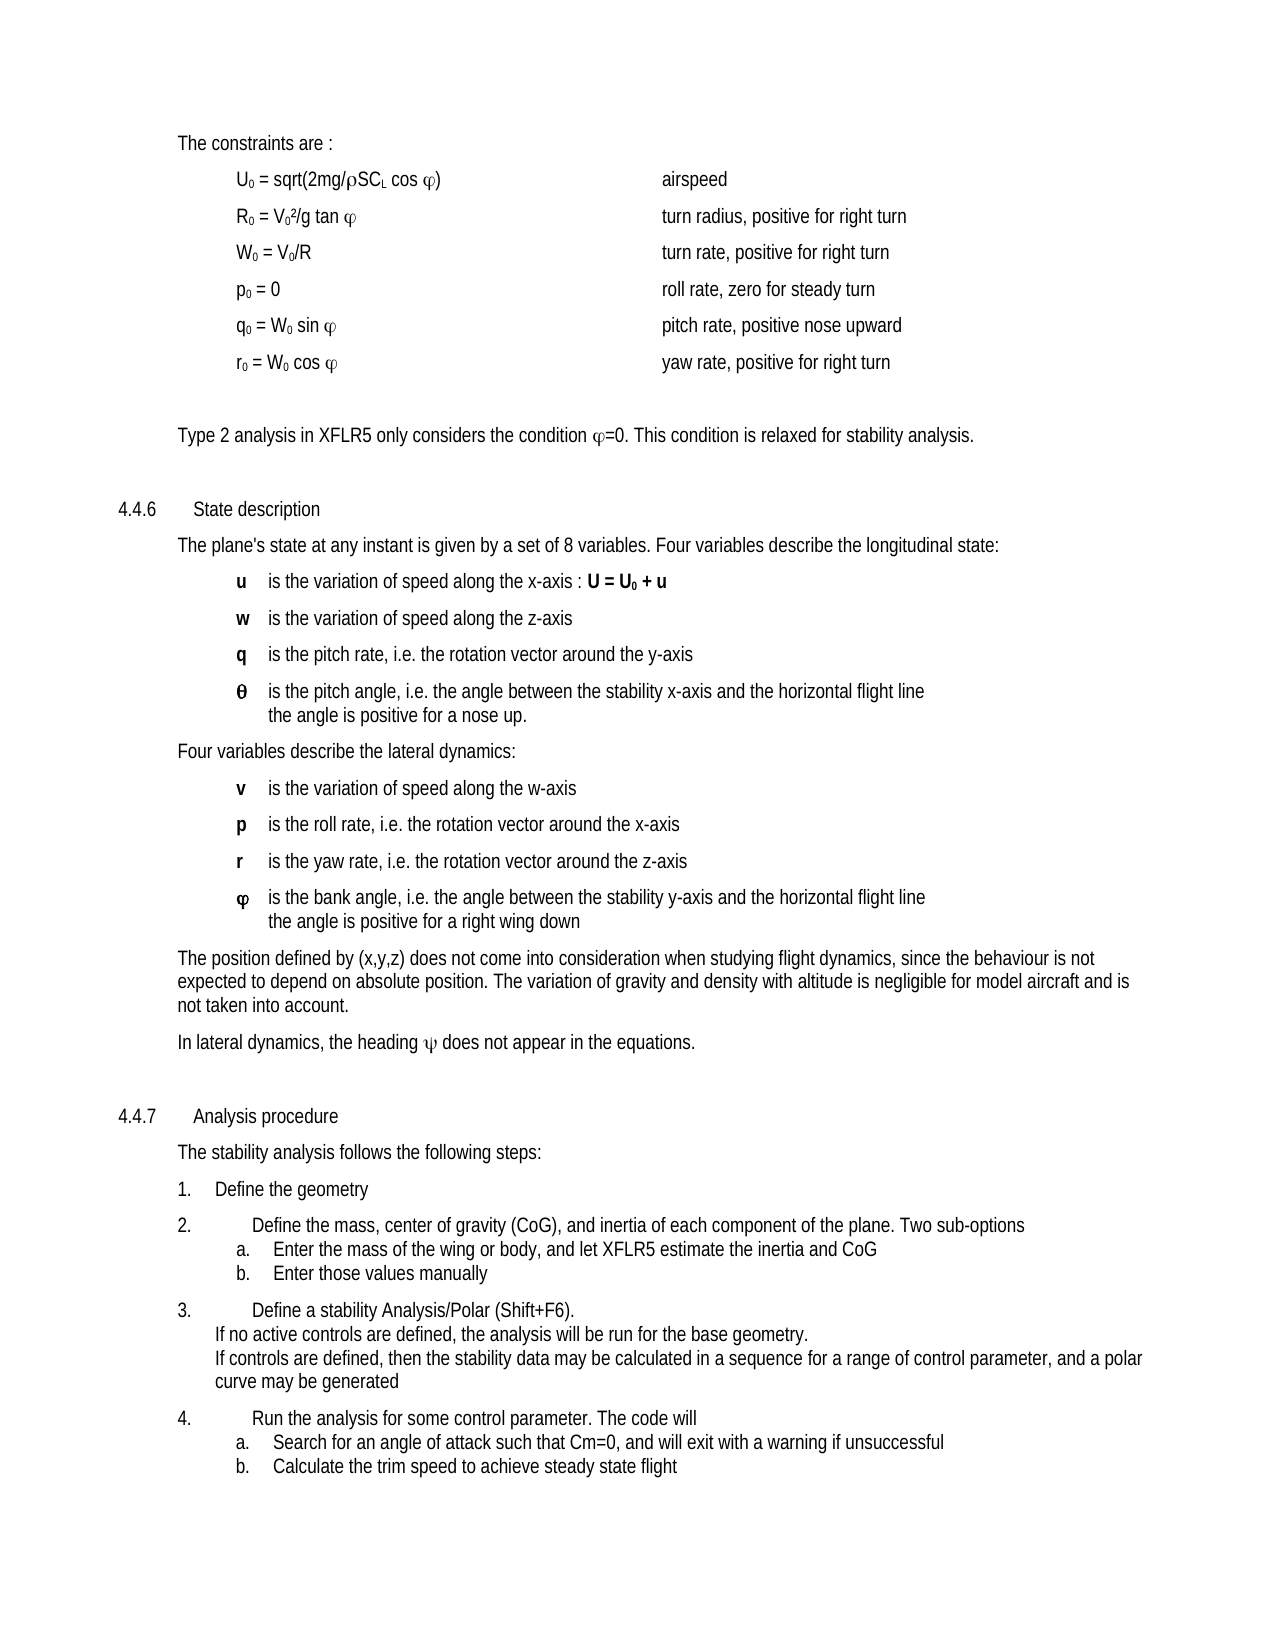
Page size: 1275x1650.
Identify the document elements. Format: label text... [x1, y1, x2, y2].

list Enter those values manually [236, 1261, 1157, 1285]
text 1. Define the geometry [177, 1177, 1157, 1201]
list Define a stability Analysis/Polar (Shift+F6). If no active controls are defined, the analysis will be run for the base geometry. If controls are defined, then the stability data may be calculated in a sequence for a range of control parameter, and a polar curve may be generated [177, 1297, 1157, 1393]
text In lateral dynamics, the heading  does not appear in the equations. [177, 1030, 1157, 1054]
text r0 = W0 cos  yaw rate, positive for right turn [236, 349, 1157, 373]
text v is the variation of speed along the w-axis [236, 776, 1157, 799]
subtitle Analysis procedure [118, 1104, 1157, 1128]
text R0 = V0²/g tan  turn radius, positive for right turn [236, 204, 1157, 228]
text The constraints are : [177, 131, 1157, 155]
text p0 = 0 roll rate, zero for steady turn [236, 277, 1157, 301]
list Search for an angle of attack such that Cm=0, and will exit with a warning if unsuccessful [236, 1430, 1157, 1454]
text The stability analysis follows the following steps: [177, 1140, 1157, 1164]
text w is the variation of speed along the z-axis [236, 606, 1157, 630]
text r is the yaw rate, i.e. the rotation vector around the z-axis [236, 848, 1157, 872]
text W0 = V0/R turn rate, positive for right turn [236, 240, 1157, 264]
text Type 2 analysis in XFLR5 only considers the condition =0. This condition is relaxed for stability analysis. [177, 422, 1157, 446]
text  is the bank angle, i.e. the angle between the stability y-axis and the horizontal flight line the angle is positive for a right wing down [236, 885, 1157, 933]
list Run the analysis for some control parameter. The code will [177, 1406, 1157, 1430]
text U0 = sqrt(2mg/SCL cos ) airspeed [236, 167, 1157, 191]
text  is the pitch angle, i.e. the angle between the stability x-axis and the horizontal flight line the angle is positive for a nose up. [236, 679, 1157, 727]
text Four variables describe the lateral dynamics: [177, 739, 1157, 763]
text u is the variation of speed along the x-axis : U = U0 + u [236, 569, 1157, 593]
subtitle State description [118, 496, 1157, 520]
list Enter the mass of the wing or body, and let XFLR5 estimate the inertia and CoG [236, 1237, 1157, 1261]
text The plane's state at any instant is given by a set of 8 variables. Four variables describe the longitudinal state: [177, 533, 1157, 557]
text q is the pitch rate, i.e. the rotation vector around the y-axis [236, 642, 1157, 666]
text p is the roll rate, i.e. the rotation vector around the x-axis [236, 812, 1157, 836]
text The position defined by (x,y,z) does not come into consideration when studying flight dynamics, since the behaviour is not expected to depend on absolute position. The variation of gravity and density with altitude is negligible for model aircraft and is not taken into account. [177, 945, 1157, 1017]
list Define the mass, center of gravity (CoG), and inertia of each component of the plane. Two sub-options [177, 1213, 1157, 1237]
text q0 = W0 sin  pitch rate, positive nose upward [236, 313, 1157, 337]
list Calculate the trim speed to achieve steady state flight [236, 1454, 1157, 1478]
